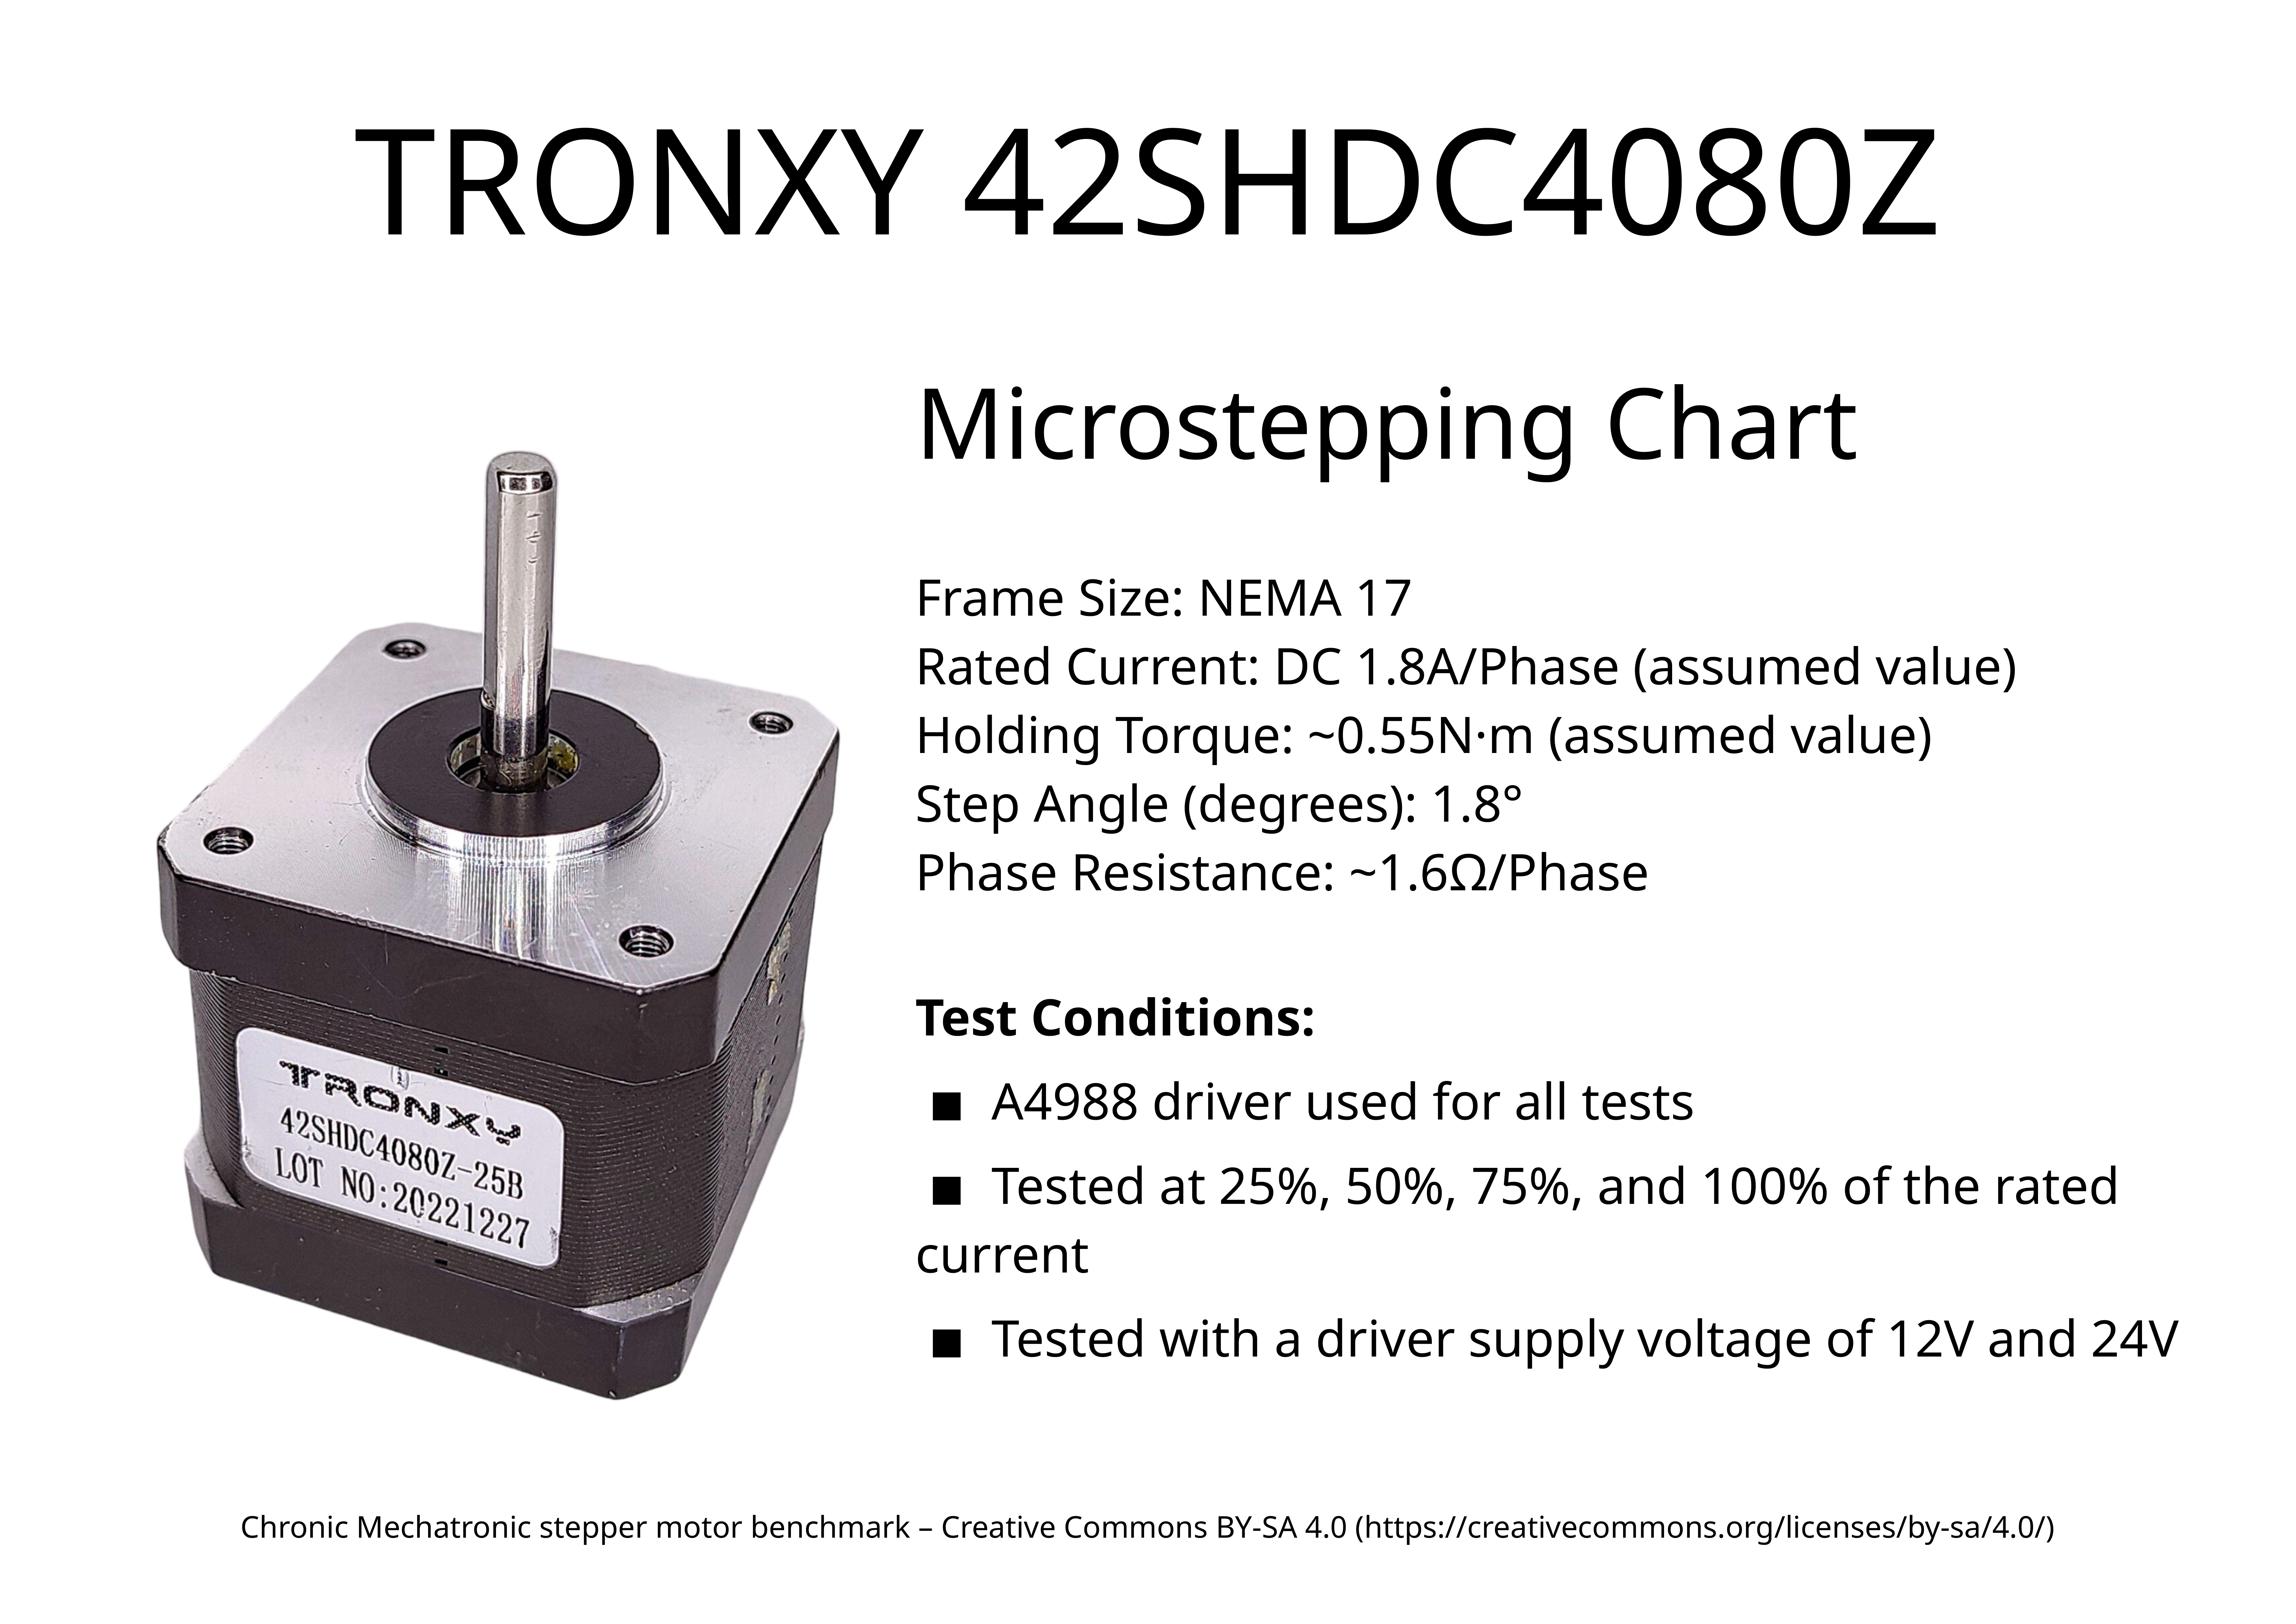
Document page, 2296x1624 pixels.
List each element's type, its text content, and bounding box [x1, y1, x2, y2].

text ◾ A4988 driver used for all tests [915, 1066, 2219, 1135]
text Frame Size: NEMA 17 [915, 562, 2219, 630]
text Step Angle (degrees): 1.8° [915, 768, 2219, 836]
text ◾ Tested at 25%, 50%, 75%, and 100% of the rated current [915, 1150, 2219, 1287]
text Phase Resistance: ~1.6Ω/Phase [915, 836, 2219, 905]
text ◾ Tested with a driver supply voltage of 12V and 24V [915, 1303, 2219, 1372]
text Holding Torque: ~0.55N·m (assumed value) [915, 699, 2219, 768]
text Microstepping Chart [915, 354, 2219, 488]
text Test Conditions: [915, 982, 2219, 1050]
picture [124, 380, 863, 1462]
text Rated Current: DC 1.8A/Phase (assumed value) [915, 630, 2219, 699]
